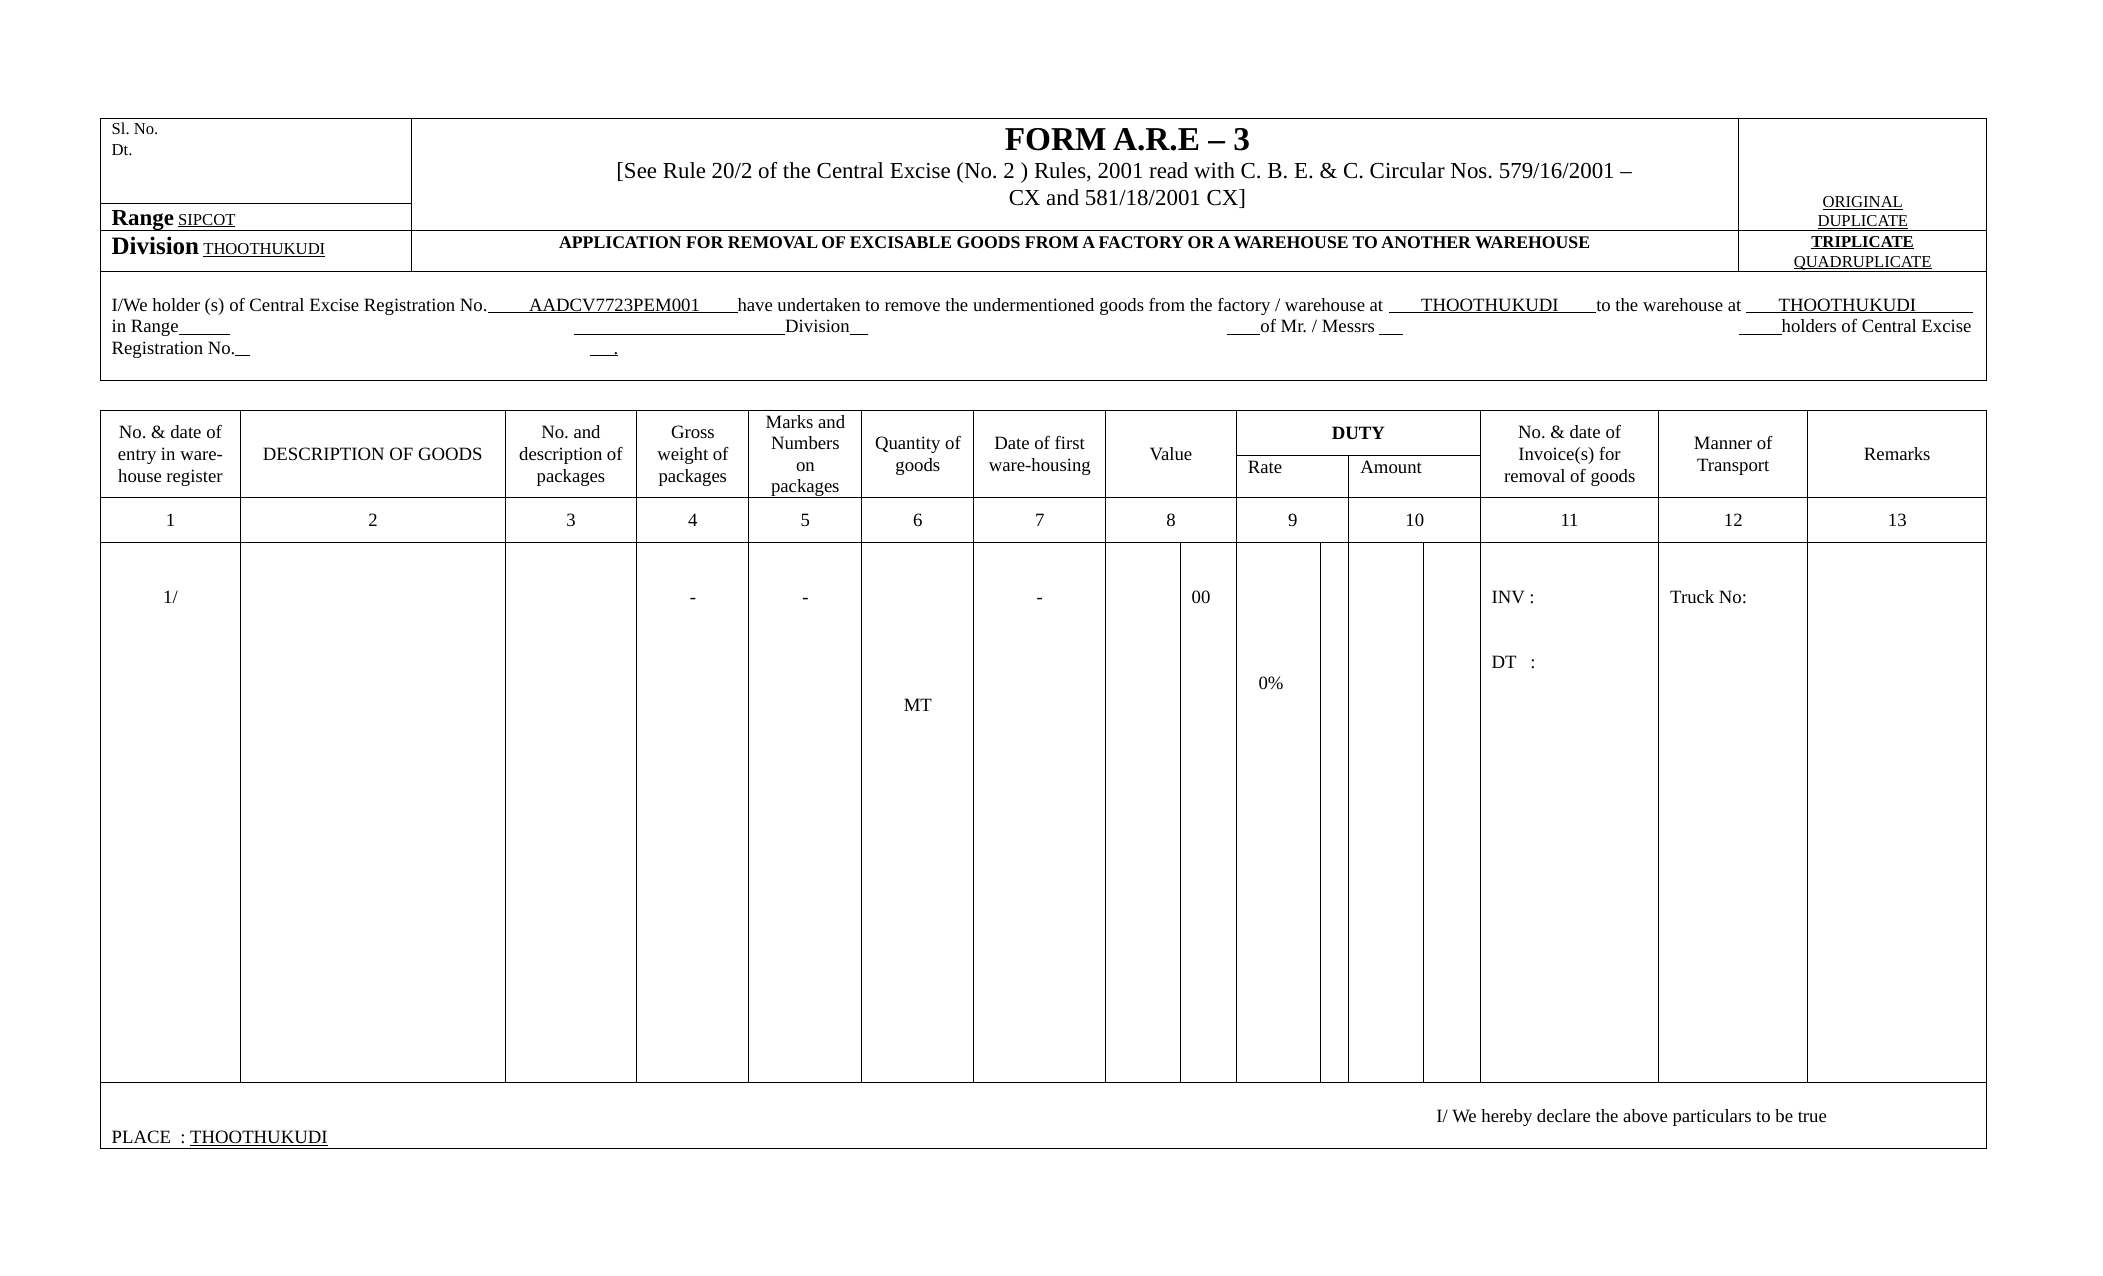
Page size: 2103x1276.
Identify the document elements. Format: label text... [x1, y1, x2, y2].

table_cell <get_amt(o.invoice_no_id.amount_total)> [1106, 543, 1180, 1082]
table_cell 1 [101, 498, 240, 542]
table_header Marks and Numbers on packages [749, 411, 861, 497]
table_cell <o.package_description or ''> [506, 543, 636, 1082]
table_header Remarks [1808, 411, 1986, 497]
table_cell <get_amt(o.invoice_no_id.amount_total_inr*o.excise_duty_id.amount/100)> [1349, 543, 1423, 1082]
table_header DUTY [1237, 411, 1480, 455]
table_cell <o.invoice_no_id.other_info or ''> [1808, 543, 1986, 1082]
table_cell 9 [1237, 498, 1348, 542]
table_header Gross weight of packages [637, 411, 748, 497]
table_header Value [1106, 411, 1236, 497]
table_cell I/ We hereby declare the above particulars to be true PLACE : THOOTHUKUDI DATE : <get_date(o.invoice_no_id.date_invoice) or ''> Signature of Consignor (s) or his / their authorized agent [101, 1083, 1986, 1148]
table_cell Truck No: <o.invoice_no_id.delivery_order_id.truck or ''> [1659, 543, 1807, 1082]
table_header Quantity of goods [862, 411, 973, 497]
table_cell - [637, 543, 748, 1082]
table_header FORM A.R.E – 3 [See Rule 20/2 of the Central Excise (No. 2 ) Rules, 2001 read with C. B. E. & C. Circular Nos. 579/16/2001 – CX and 581/18/2001 CX] [412, 119, 1738, 230]
table_header No. & date of Invoice(s) for removal of goods [1481, 411, 1658, 497]
table_header Manner of Transport [1659, 411, 1807, 497]
table_cell 6 [862, 498, 973, 542]
table_cell <o.invoice_no_id.invoice_line[0].quantity or ''> MT [862, 543, 973, 1082]
table_cell I/We holder (s) of Central Excise Registration No. AADCV7723PEM001 have undertaken to remove the undermentioned goods from the factory / warehouse at THOOTHUKUDI to the warehouse at THOOTHUKUDI in Range <o.invoice_no_id.partner_id.range or ''> Division <o.invoice_no_id.partner_id.division or ''> of Mr. / Messrs <o.invoice_no_id.partner_id.name or ''> holders of Central Excise Registration No. <o.invoice_no_id.partner_id.ce_rc or ''> . [101, 272, 1986, 380]
table_cell <get_dec(o.invoice_no_id.amount_total*o.excise_duty_id.amount/100 or 0)> [1424, 543, 1480, 1082]
table_cell <o.excise_duty_id.amount>0% [1237, 543, 1320, 1082]
table_cell TRIPLICATE [1739, 231, 1986, 251]
table_cell 12 [1659, 498, 1807, 542]
table_cell 10 [1349, 498, 1480, 542]
table_cell 3 [506, 498, 636, 542]
table_header ORIGINAL DUPLICATE [1739, 119, 1986, 230]
table_cell QUADRUPLICATE [1739, 251, 1986, 271]
table_cell 13 [1808, 498, 1986, 542]
table_cell APPLICATION FOR REMOVAL OF EXCISABLE GOODS FROM A FACTORY OR A WAREHOUSE TO ANOTHER WAREHOUSE [412, 231, 1738, 271]
table_cell - [749, 543, 861, 1082]
table_cell <o.invoice_no_id.invoice_line[0].name or ''> [241, 543, 505, 1082]
table_cell 2 [241, 498, 505, 542]
table_cell 5 [749, 498, 861, 542]
table_cell [1321, 543, 1348, 1082]
table_cell INV : <o.invoice_no_id.vvt_number or ''> DT :<get_date(o.invoice_no_id.date_invoice) or ''> [1481, 543, 1658, 1082]
table_cell 4 [637, 498, 748, 542]
table_header No. & date of entry in ware-house register [101, 411, 240, 497]
table_cell Amount [1349, 456, 1480, 497]
table_cell Division THOOTHUKUDI [101, 231, 411, 271]
table_header Sl. No.<get_arename(o.name)> Dt. <get_date(o.invoice_no_id.date_invoice) or ''> [101, 119, 411, 203]
table_cell Range SIPCOT [101, 204, 411, 230]
table_cell Rate [1237, 456, 1348, 497]
table_cell 00 [1181, 543, 1236, 1082]
table_header DESCRIPTION OF GOODS [241, 411, 505, 497]
table_header Date of first ware-housing [974, 411, 1105, 497]
table_cell - [974, 543, 1105, 1082]
table_cell 8 [1106, 498, 1236, 542]
table_cell 1/ <get_date(o.invoice_no_id.date_invoice) or ''> [101, 543, 240, 1082]
table_cell 7 [974, 498, 1105, 542]
table_cell 11 [1481, 498, 1658, 542]
table_header No. and description of packages [506, 411, 636, 497]
